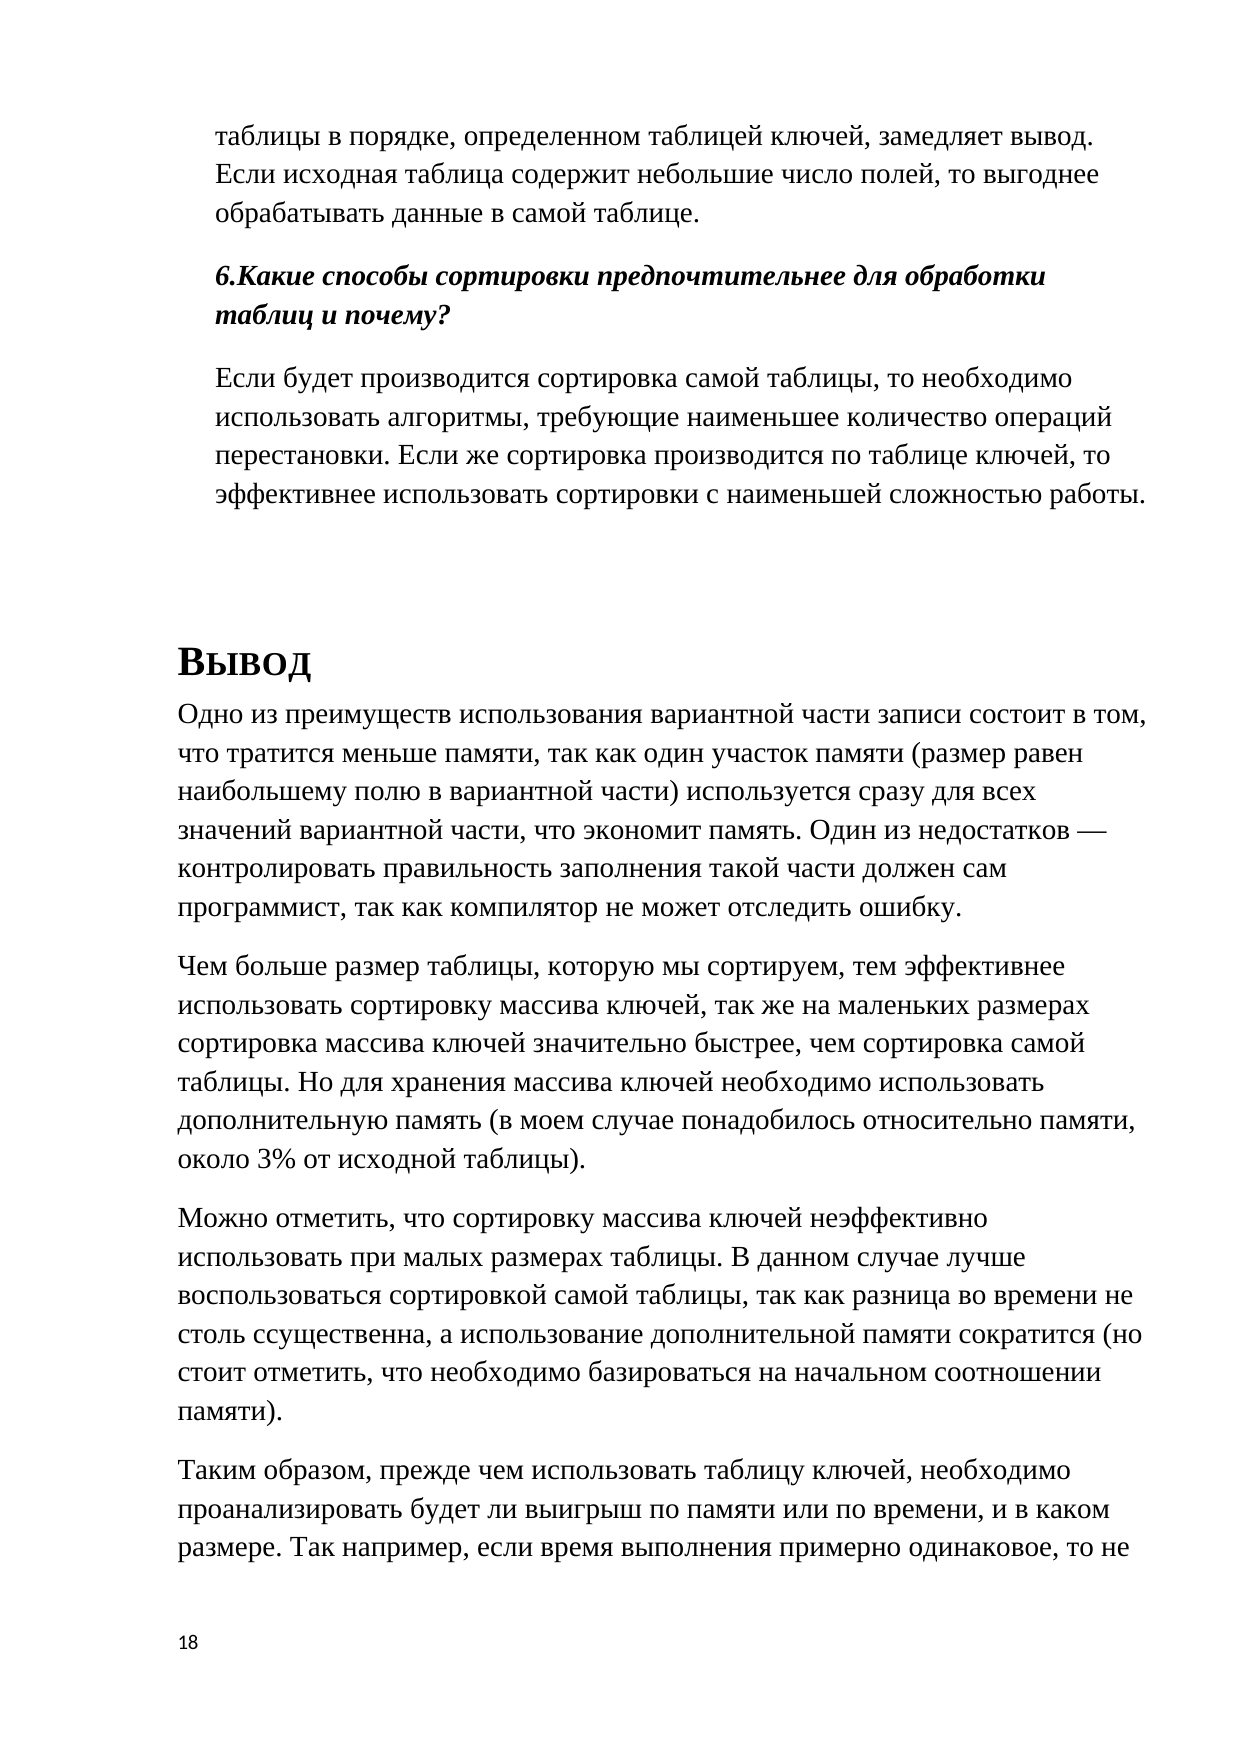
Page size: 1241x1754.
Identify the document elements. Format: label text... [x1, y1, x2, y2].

text Чем больше размер таблицы, которую мы сортируем, тем эффективнее использовать сортировку массива ключей, так же на маленьких размерах сортировка массива ключей значительно быстрее, чем сортировка самой таблицы. Но для хранения массива ключей необходимо использовать дополнительную память (в моем случае понадобилось относительно памяти, около 3% от исходной таблицы). [177, 948, 1152, 1174]
list 6.Какие способы сортировки предпочтительнее для обработки таблиц и почему? [215, 258, 1152, 331]
text Можно отметить, что сортировку массива ключей неэффективно использовать при малых размерах таблицы. В данном случае лучше воспользоваться сортировкой самой таблицы, так как разница во времени не столь ссущественна, а использование дополнительной памяти сократится (но стоит отметить, что необходимо базироваться на начальном соотношении памяти). [177, 1200, 1152, 1427]
text Таким образом, прежде чем использовать таблицу ключей, необходимо проанализировать будет ли выигрыш по памяти или по времени, и в каком размере. Так например, если время выполнения примерно одинаковое, то не [177, 1452, 1152, 1563]
list Если будет производится сортировка самой таблицы, то необходимо использовать алгоритмы, требующие наименьшее количество операций перестановки. Если же сортировка производится по таблице ключей, то эффективнее использовать сортировки с наименьшей сложностью работы. [215, 360, 1152, 509]
list таблицы в порядке, определенном таблицей ключей, замедляет вывод. Если исходная таблица содержит небольшие число полей, то выгоднее обрабатывать данные в самой таблице. [215, 118, 1152, 229]
text Одно из преимуществ использования вариантной части записи состоит в том, что тратится меньше памяти, так как один участок памяти (размер равен наибольшему полю в вариантной части) используется сразу для всех значений вариантной части, что экономит память. Один из недостатков — контролировать правильность заполнения такой части должен сам программист, так как компилятор не может отследить ошибку. [177, 696, 1152, 922]
subtitle Вывод [177, 637, 1152, 685]
